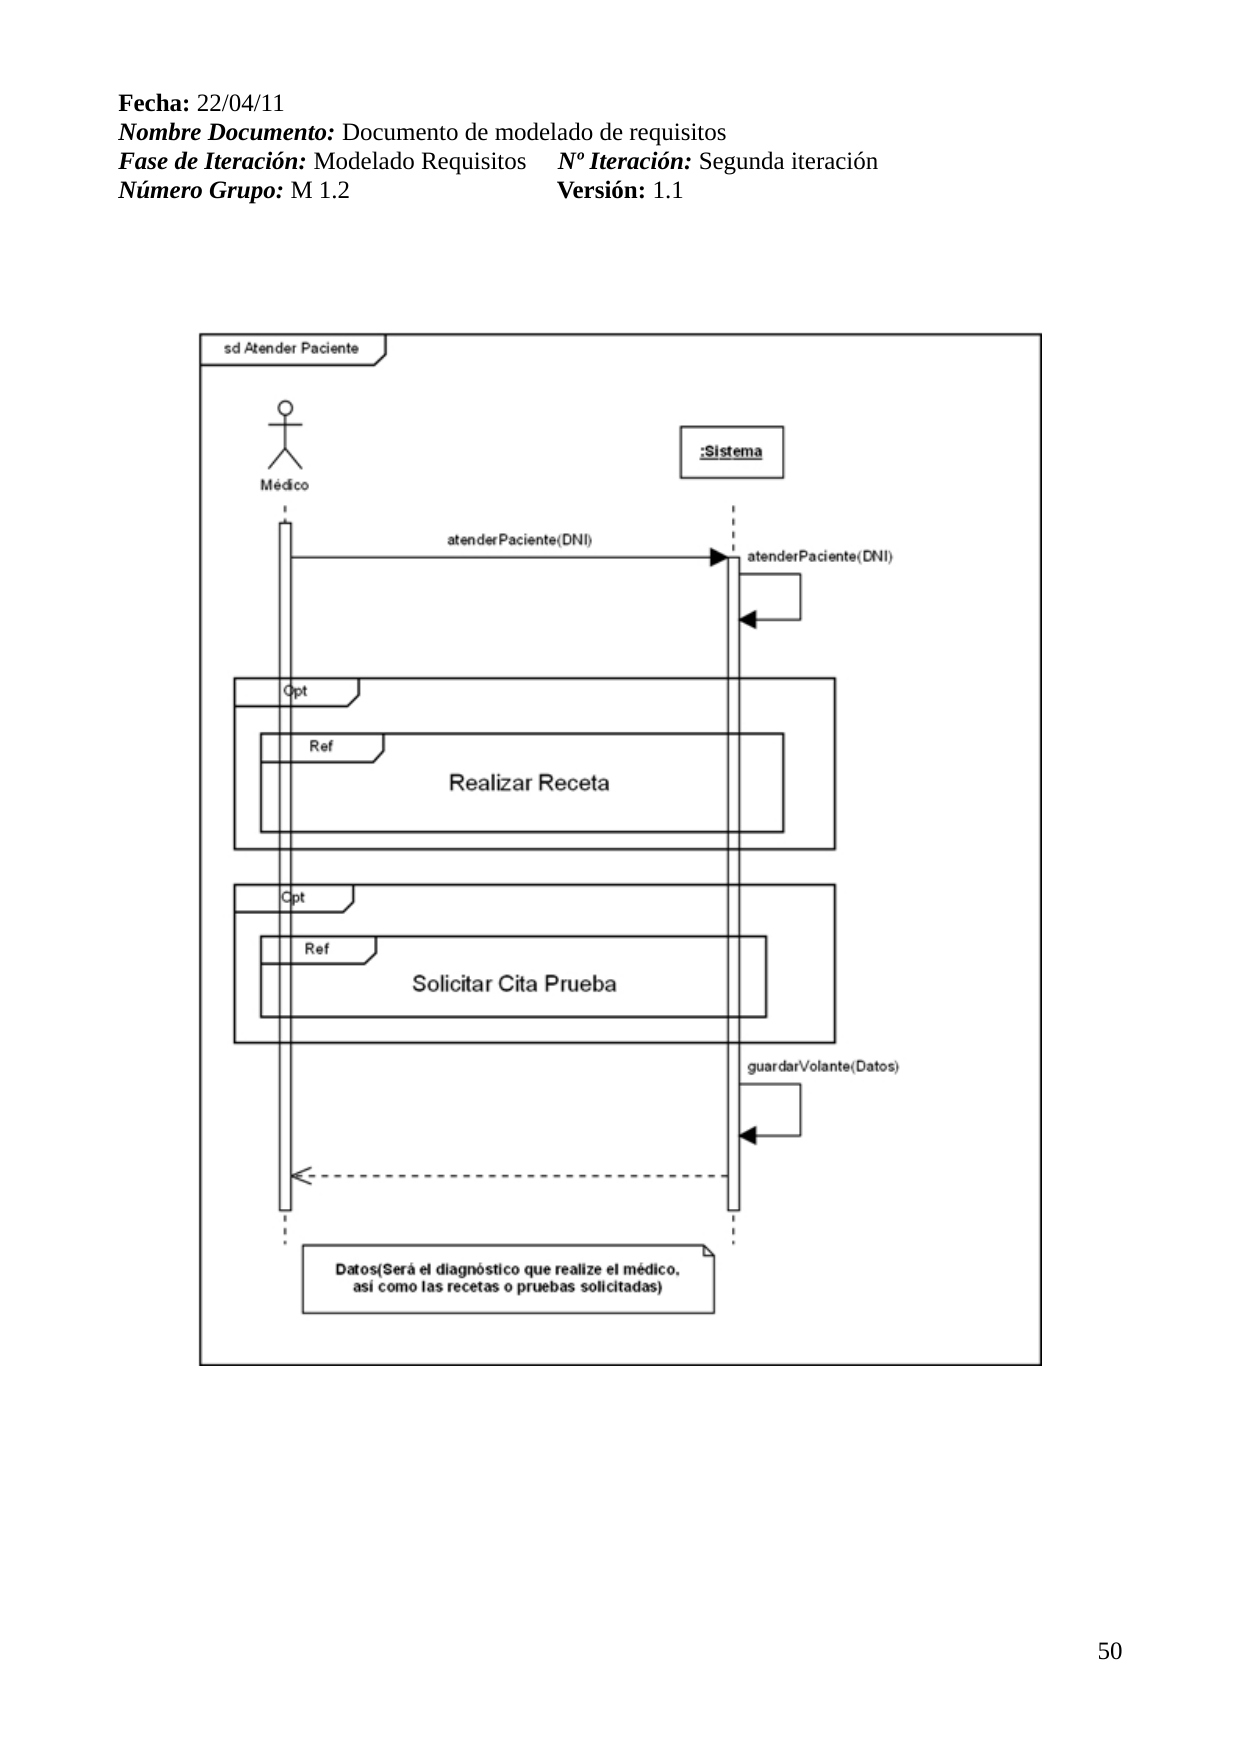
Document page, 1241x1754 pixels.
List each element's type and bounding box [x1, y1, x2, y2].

picture [198, 332, 1042, 1366]
